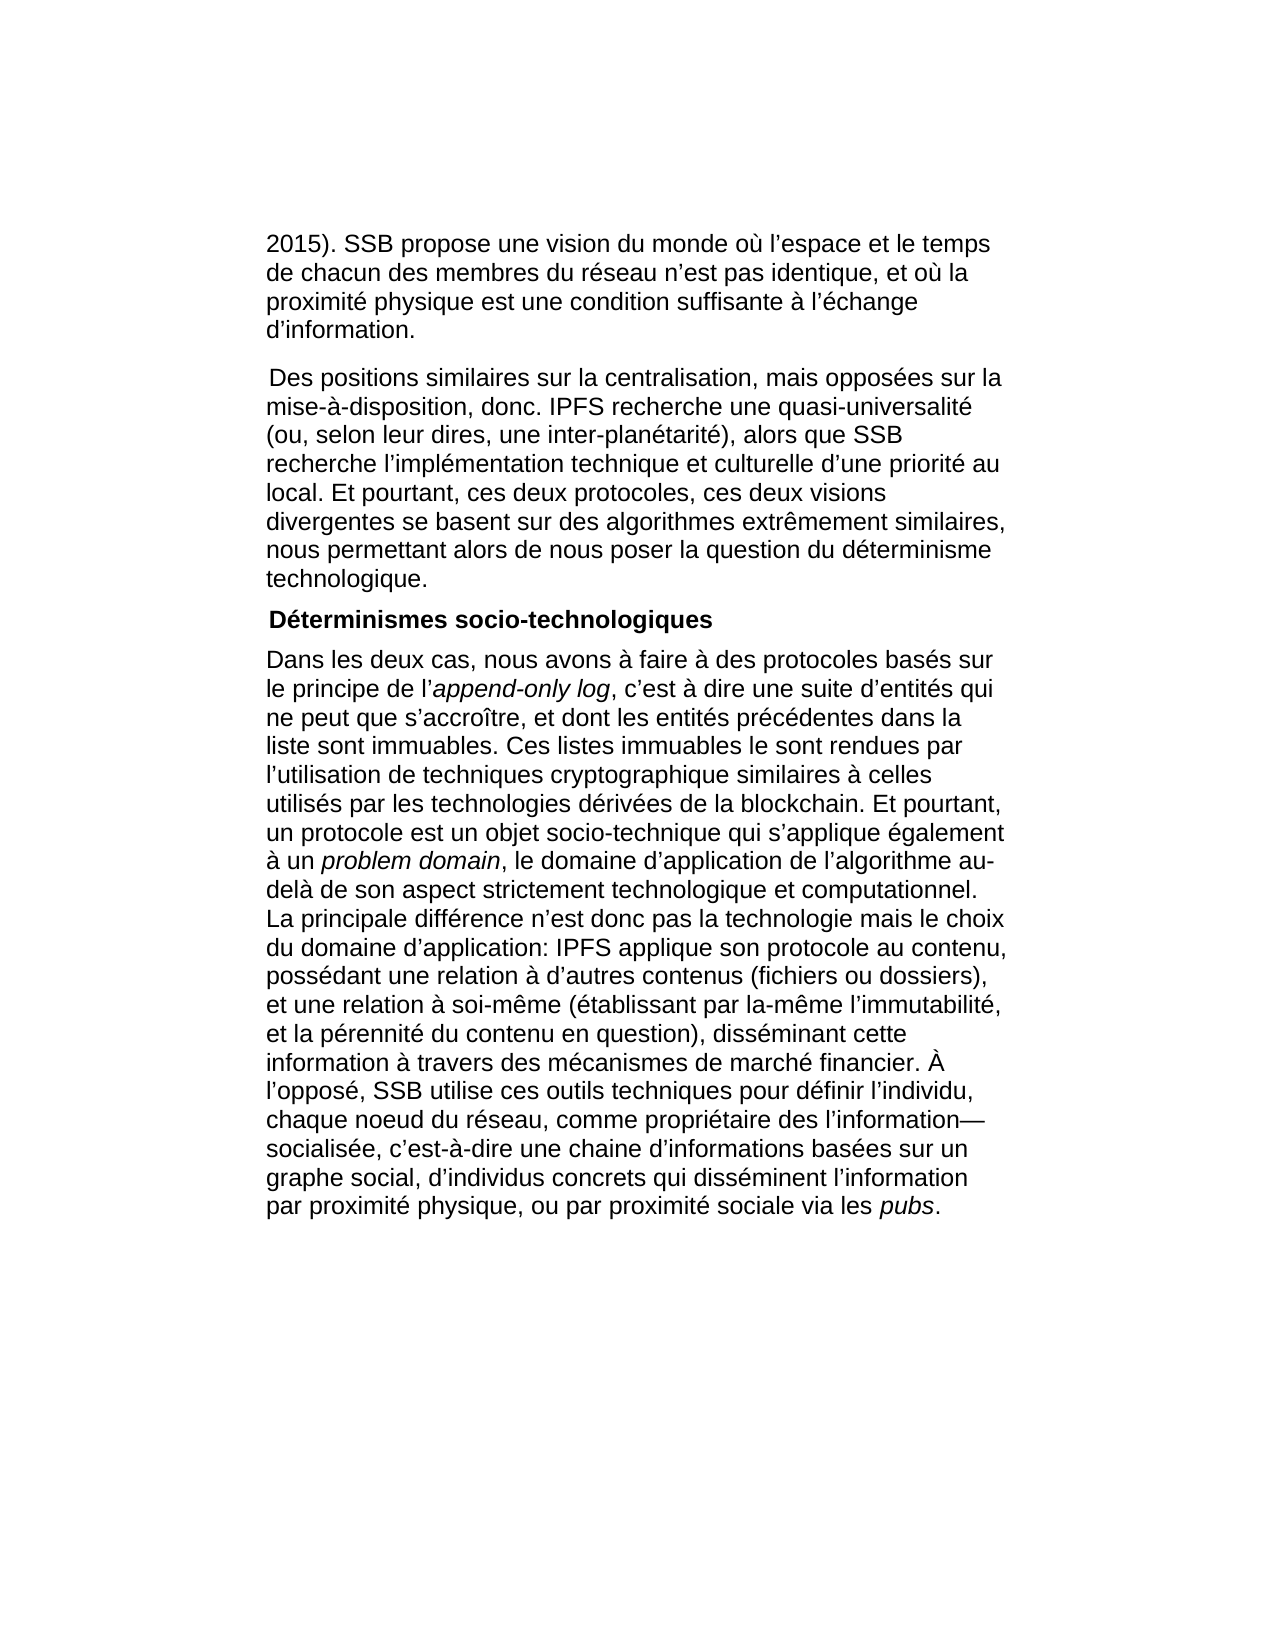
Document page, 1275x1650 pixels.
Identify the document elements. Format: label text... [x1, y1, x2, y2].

text Dans les deux cas, nous avons à faire à des protocoles basés sur le principe de l’append-only log, c’est à dire une suite d’entités qui ne peut que s’accroître, et dont les entités précédentes dans la liste sont immuables. Ces listes immuables le sont rendues par l’utilisation de techniques cryptographique similaires à celles utilisés par les technologies dérivées de la blockchain. Et pourtant, un protocole est un objet socio-technique qui s’applique également à un problem domain, le domaine d’application de l’algorithme au-delà de son aspect strictement technologique et computationnel. La principale différence n’est donc pas la technologie mais le choix du domaine d’application: IPFS applique son protocole au contenu, possédant une relation à d’autres contenus (fichiers ou dossiers), et une relation à soi-même (établissant par la-même l’immutabilité, et la pérennité du contenu en question), disséminant cette information à travers des mécanismes de marché financier. À l’opposé, SSB utilise ces outils techniques pour définir l’individu, chaque noeud du réseau, comme propriétaire des l’information—socialisée, c’est-à-dire une chaine d’informations basées sur un graphe social, d’individus concrets qui disséminent l’information par proximité physique, ou par proximité sociale via les pubs. [266, 645, 1009, 1220]
subtitle Déterminismes socio-technologiques [266, 604, 1009, 633]
text 2015). SSB propose une vision du monde où l’espace et le temps de chacun des membres du réseau n’est pas identique, et où la proximité physique est une condition suffisante à l’échange d’information. [266, 229, 1009, 344]
text Des positions similaires sur la centralisation, mais opposées sur la mise-à-disposition, donc. IPFS recherche une quasi-universalité (ou, selon leur dires, une inter-planétarité), alors que SSB recherche l’implémentation technique et culturelle d’une priorité au local. Et pourtant, ces deux protocoles, ces deux visions divergentes se basent sur des algorithmes extrêmement similaires, nous permettant alors de nous poser la question du déterminisme technologique. [266, 363, 1009, 593]
